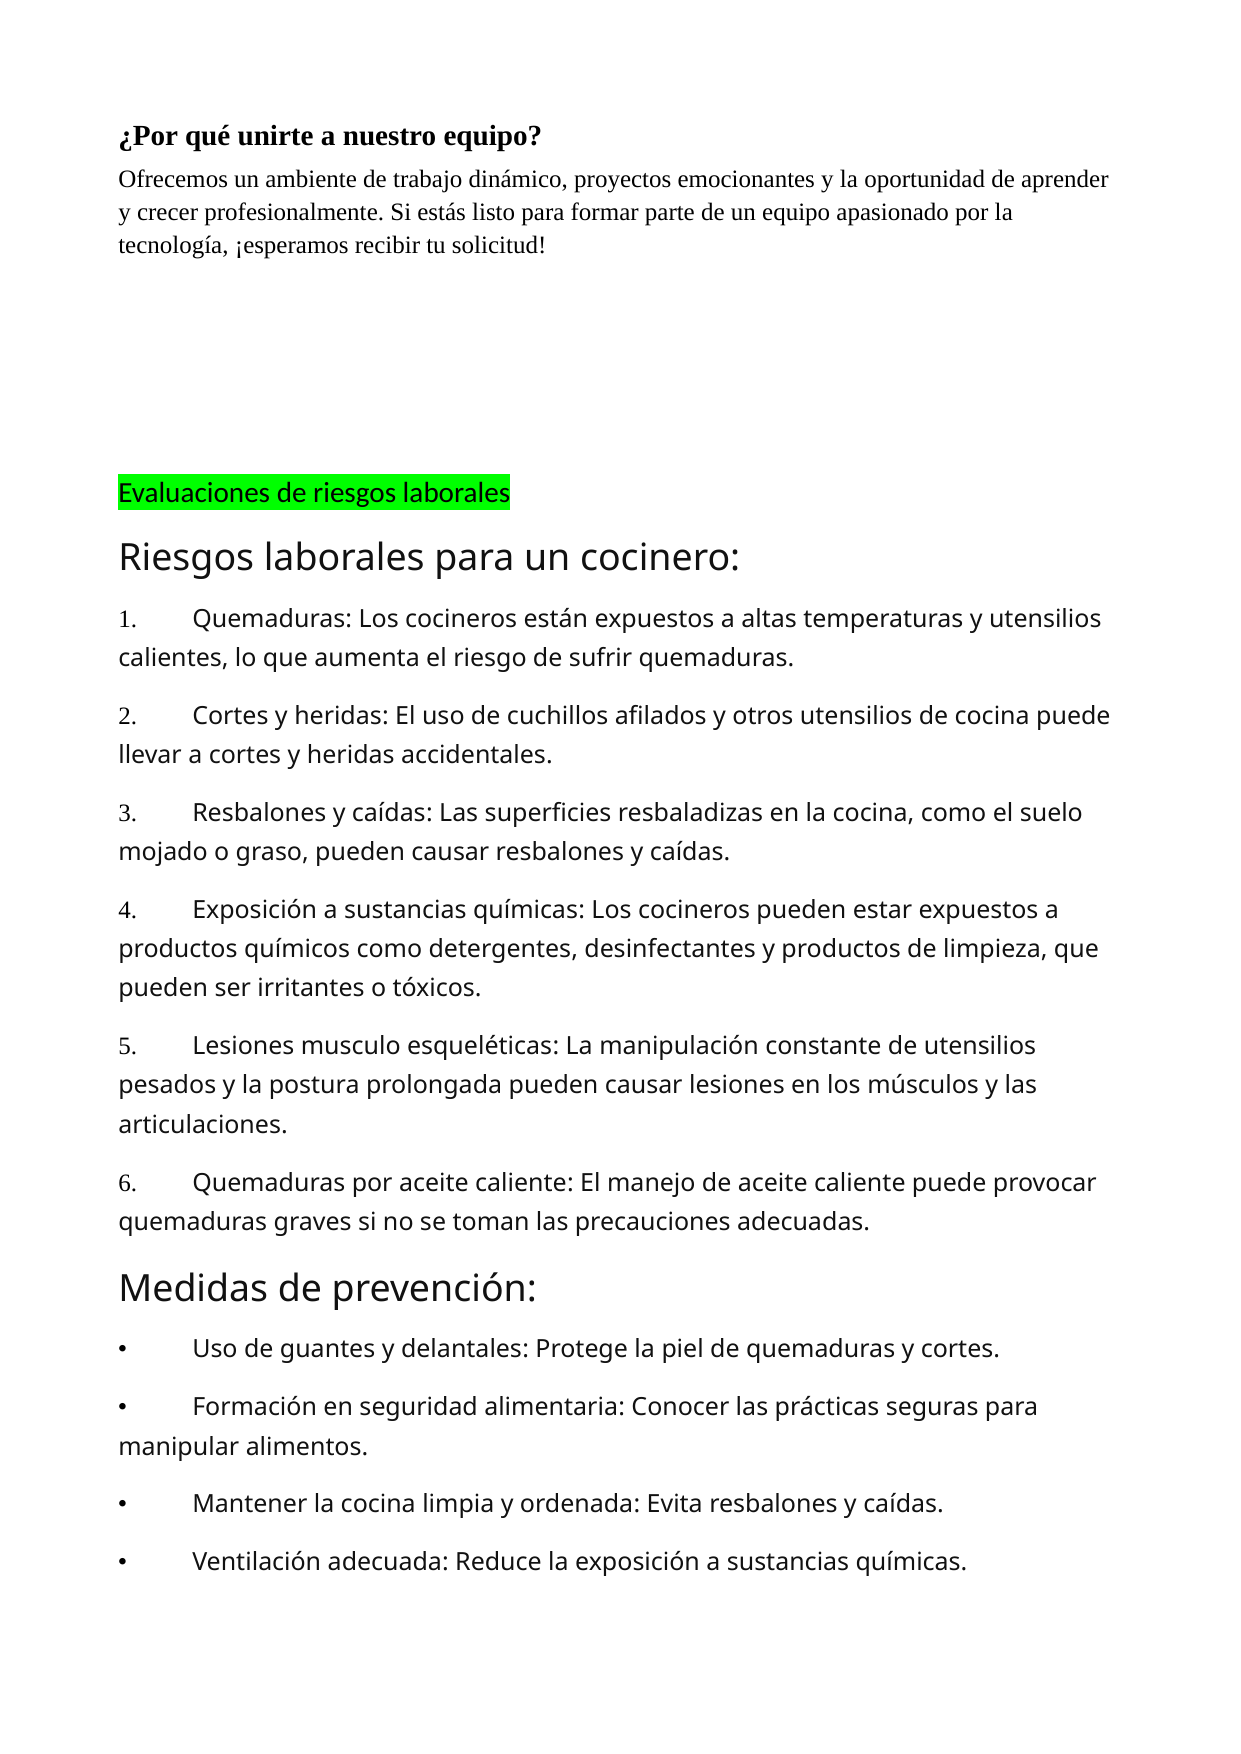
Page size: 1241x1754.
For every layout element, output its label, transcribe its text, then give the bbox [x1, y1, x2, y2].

subtitle Riesgos laborales para un cocinero: [118, 531, 1122, 582]
list Resbalones y caídas: Las superficies resbaladizas en la cocina, como el suelo mojado o graso, pueden causar resbalones y caídas. [118, 794, 1122, 868]
list Formación en seguridad alimentaria: Conocer las prácticas seguras para manipular alimentos. [118, 1389, 1122, 1462]
list Uso de guantes y delantales: Protege la piel de quemaduras y cortes. [118, 1331, 1122, 1365]
list Ventilación adecuada: Reduce la exposición a sustancias químicas. [118, 1544, 1122, 1578]
list Lesiones musculo esqueléticas: La manipulación constante de utensilios pesados y la postura prolongada pueden causar lesiones en los músculos y las articulaciones. [118, 1028, 1122, 1140]
subtitle Medidas de prevención: [118, 1261, 1122, 1312]
list Cortes y heridas: El uso de cuchillos afilados y otros utensilios de cocina puede llevar a cortes y heridas accidentales. [118, 697, 1122, 771]
list Exposición a sustancias químicas: Los cocineros pueden estar expuestos a productos químicos como detergentes, desinfectantes y productos de limpieza, que pueden ser irritantes o tóxicos. [118, 892, 1122, 1004]
subtitle ¿Por qué unirte a nuestro equipo? [118, 118, 1122, 152]
list Mantener la cocina limpia y ordenada: Evita resbalones y caídas. [118, 1486, 1122, 1520]
subtitle Evaluaciones de riesgos laborales [118, 474, 1122, 510]
list Quemaduras: Los cocineros están expuestos a altas temperaturas y utensilios calientes, lo que aumenta el riesgo de sufrir quemaduras. [118, 600, 1122, 674]
list Quemaduras por aceite caliente: El manejo de aceite caliente puede provocar quemaduras graves si no se toman las precauciones adecuadas. [118, 1164, 1122, 1237]
text Ofrecemos un ambiente de trabajo dinámico, proyectos emocionantes y la oportunidad de aprender y crecer profesionalmente. Si estás listo para formar parte de un equipo apasionado por la tecnología, ¡esperamos recibir tu solicitud! [118, 164, 1122, 259]
